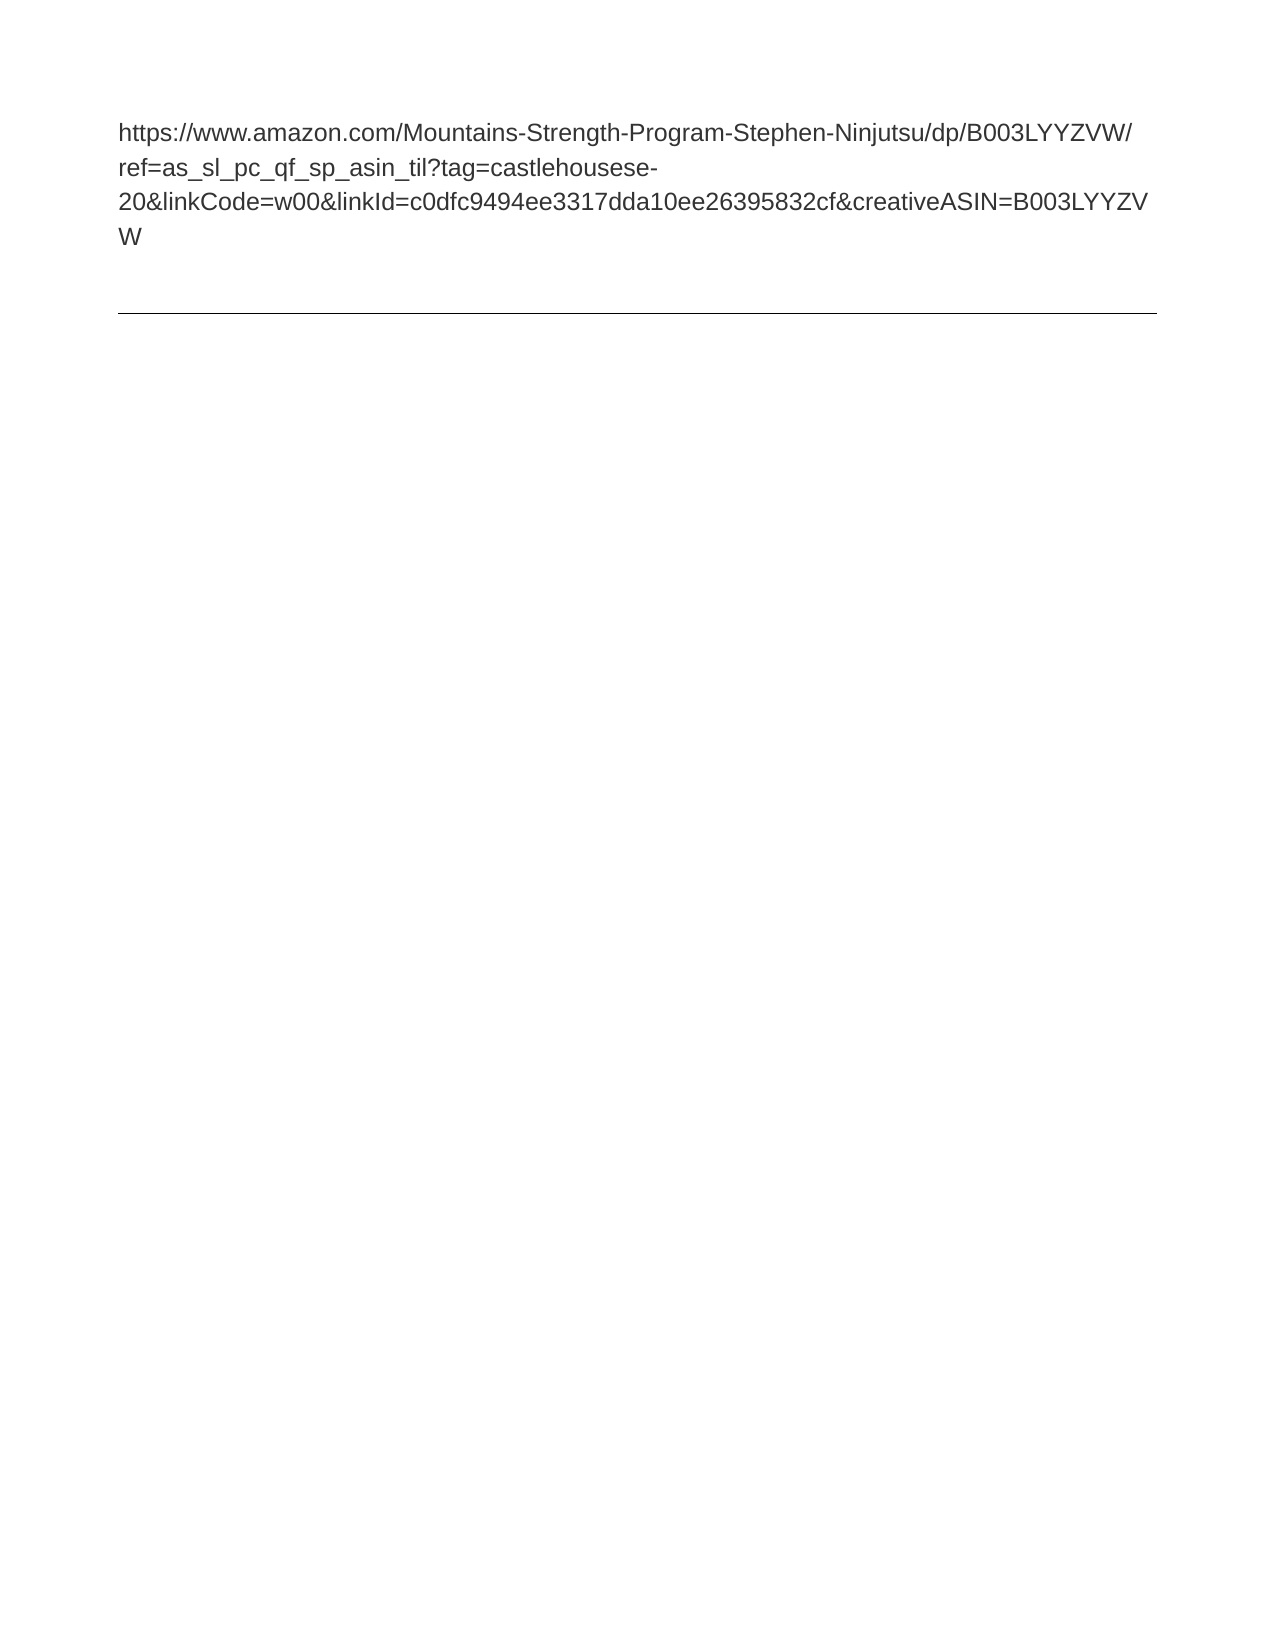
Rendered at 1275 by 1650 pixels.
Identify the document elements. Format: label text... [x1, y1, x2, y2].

text https://www.amazon.com/Mountains-Strength-Program-Stephen-Ninjutsu/dp/B003LYYZVW/ref=as_sl_pc_qf_sp_asin_til?tag=castlehousese-20&linkCode=w00&linkId=c0dfc9494ee3317dda10ee26395832cf&creativeASIN=B003LYYZVW [118, 118, 1157, 250]
